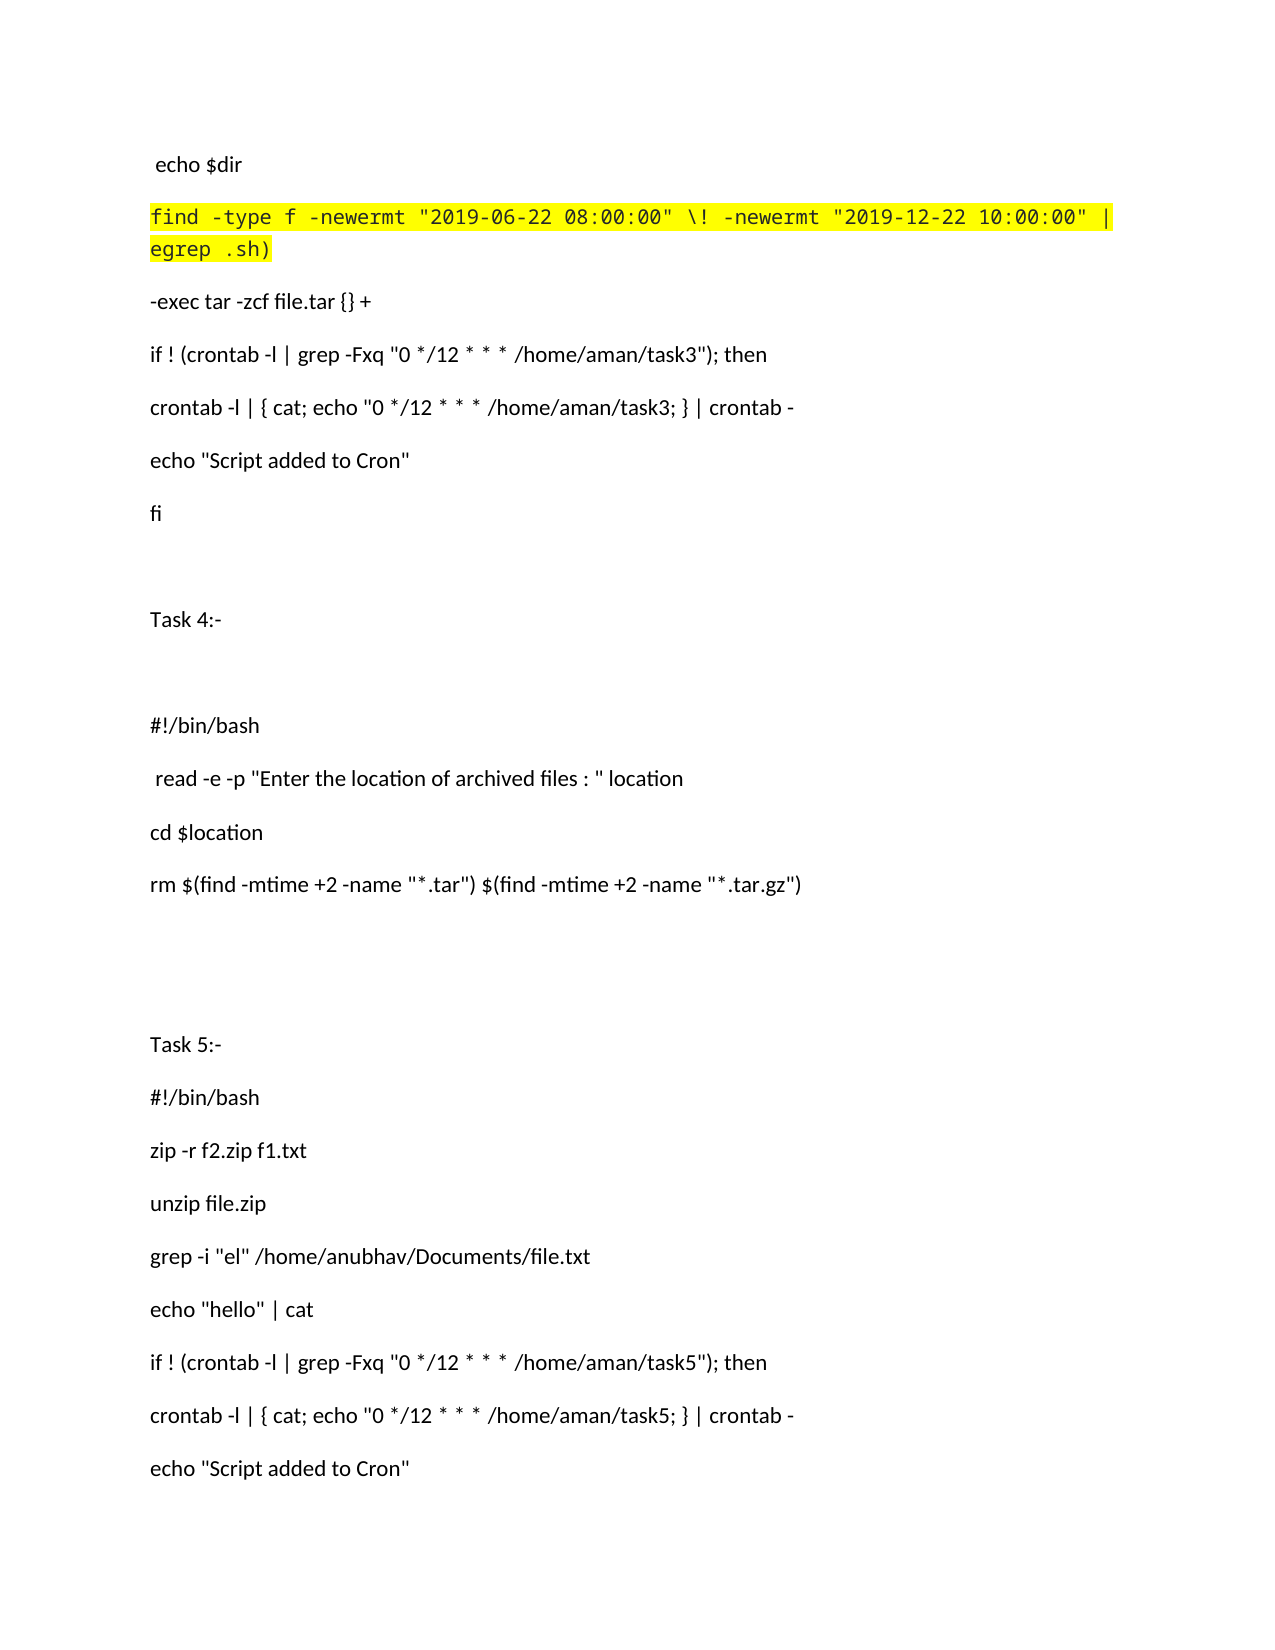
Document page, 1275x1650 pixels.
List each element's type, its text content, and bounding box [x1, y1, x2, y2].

text -exec tar -zcf file.tar {} + [150, 287, 1125, 315]
text find -type f -newermt "2019-06-22 08:00:00" \! -newermt "2019-12-22 10:00:00" | egrep .sh) [150, 203, 1125, 262]
text #!/bin/bash [150, 712, 1125, 739]
text grep -i "el" /home/anubhav/Documents/file.txt [150, 1242, 1125, 1270]
text Task 4:- [150, 606, 1125, 633]
text cd $location [150, 818, 1125, 846]
text crontab -l | { cat; echo "0 */12 * * * /home/aman/task3; } | crontab - [150, 393, 1125, 421]
text echo $dir [150, 150, 1125, 178]
text fi [150, 499, 1125, 527]
text read -e -p "Enter the location of archived files : " location [150, 764, 1125, 793]
text #!/bin/bash [150, 1083, 1125, 1111]
text zip -r f2.zip f1.txt [150, 1136, 1125, 1164]
text if ! (crontab -l | grep -Fxq "0 */12 * * * /home/aman/task3"); then [150, 340, 1125, 368]
text Task 5:- [150, 1030, 1125, 1058]
text rm $(find -mtime +2 -name "*.tar") $(find -mtime +2 -name "*.tar.gz") [150, 871, 1125, 899]
text crontab -l | { cat; echo "0 */12 * * * /home/aman/task5; } | crontab - [150, 1401, 1125, 1429]
text if ! (crontab -l | grep -Fxq "0 */12 * * * /home/aman/task5"); then [150, 1348, 1125, 1376]
text unzip file.zip [150, 1189, 1125, 1217]
text echo "Script added to Cron" [150, 446, 1125, 474]
text echo "Script added to Cron" [150, 1454, 1125, 1482]
text echo "hello" | cat [150, 1295, 1125, 1323]
